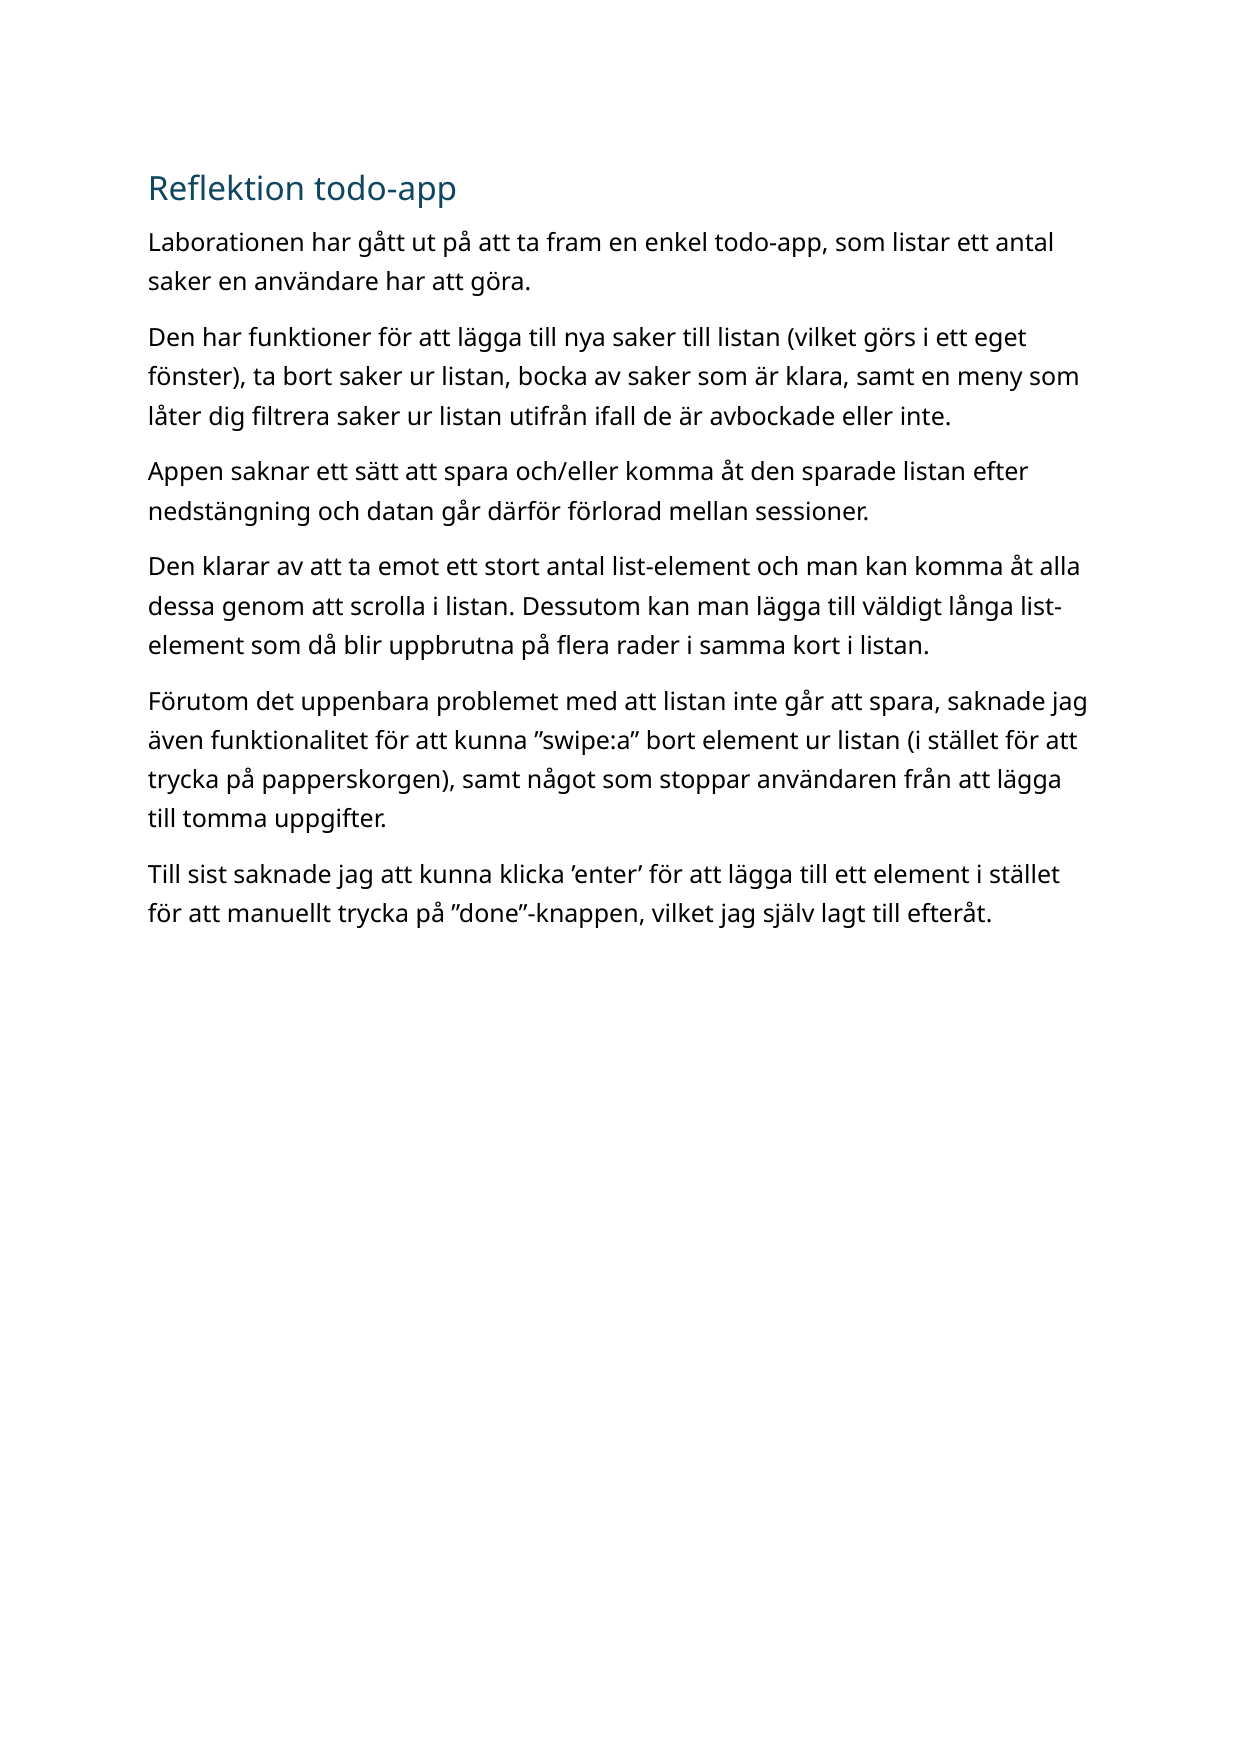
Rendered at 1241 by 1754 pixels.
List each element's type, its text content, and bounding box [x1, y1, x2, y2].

text Laborationen har gått ut på att ta fram en enkel todo-app, som listar ett antal saker en användare har att göra. [148, 225, 1093, 298]
text Appen saknar ett sätt att spara och/eller komma åt den sparade listan efter nedstängning och datan går därför förlorad mellan sessioner. [148, 454, 1093, 527]
text Den klarar av att ta emot ett stort antal list-element och man kan komma åt alla dessa genom att scrolla i listan. Dessutom kan man lägga till väldigt långa list-element som då blir uppbrutna på flera rader i samma kort i listan. [148, 549, 1093, 661]
subtitle Reflektion todo-app [148, 164, 1093, 210]
text Den har funktioner för att lägga till nya saker till listan (vilket görs i ett eget fönster), ta bort saker ur listan, bocka av saker som är klara, samt en meny som låter dig filtrera saker ur listan utifrån ifall de är avbockade eller inte. [148, 320, 1093, 432]
text Till sist saknade jag att kunna klicka ’enter’ för att lägga till ett element i stället för att manuellt trycka på ”done”-knappen, vilket jag själv lagt till efteråt. [148, 856, 1093, 930]
text Förutom det uppenbara problemet med att listan inte går att spara, saknade jag även funktionalitet för att kunna ”swipe:a” bort element ur listan (i stället för att trycka på papperskorgen), samt något som stoppar användaren från att lägga till tomma uppgifter. [148, 683, 1093, 835]
